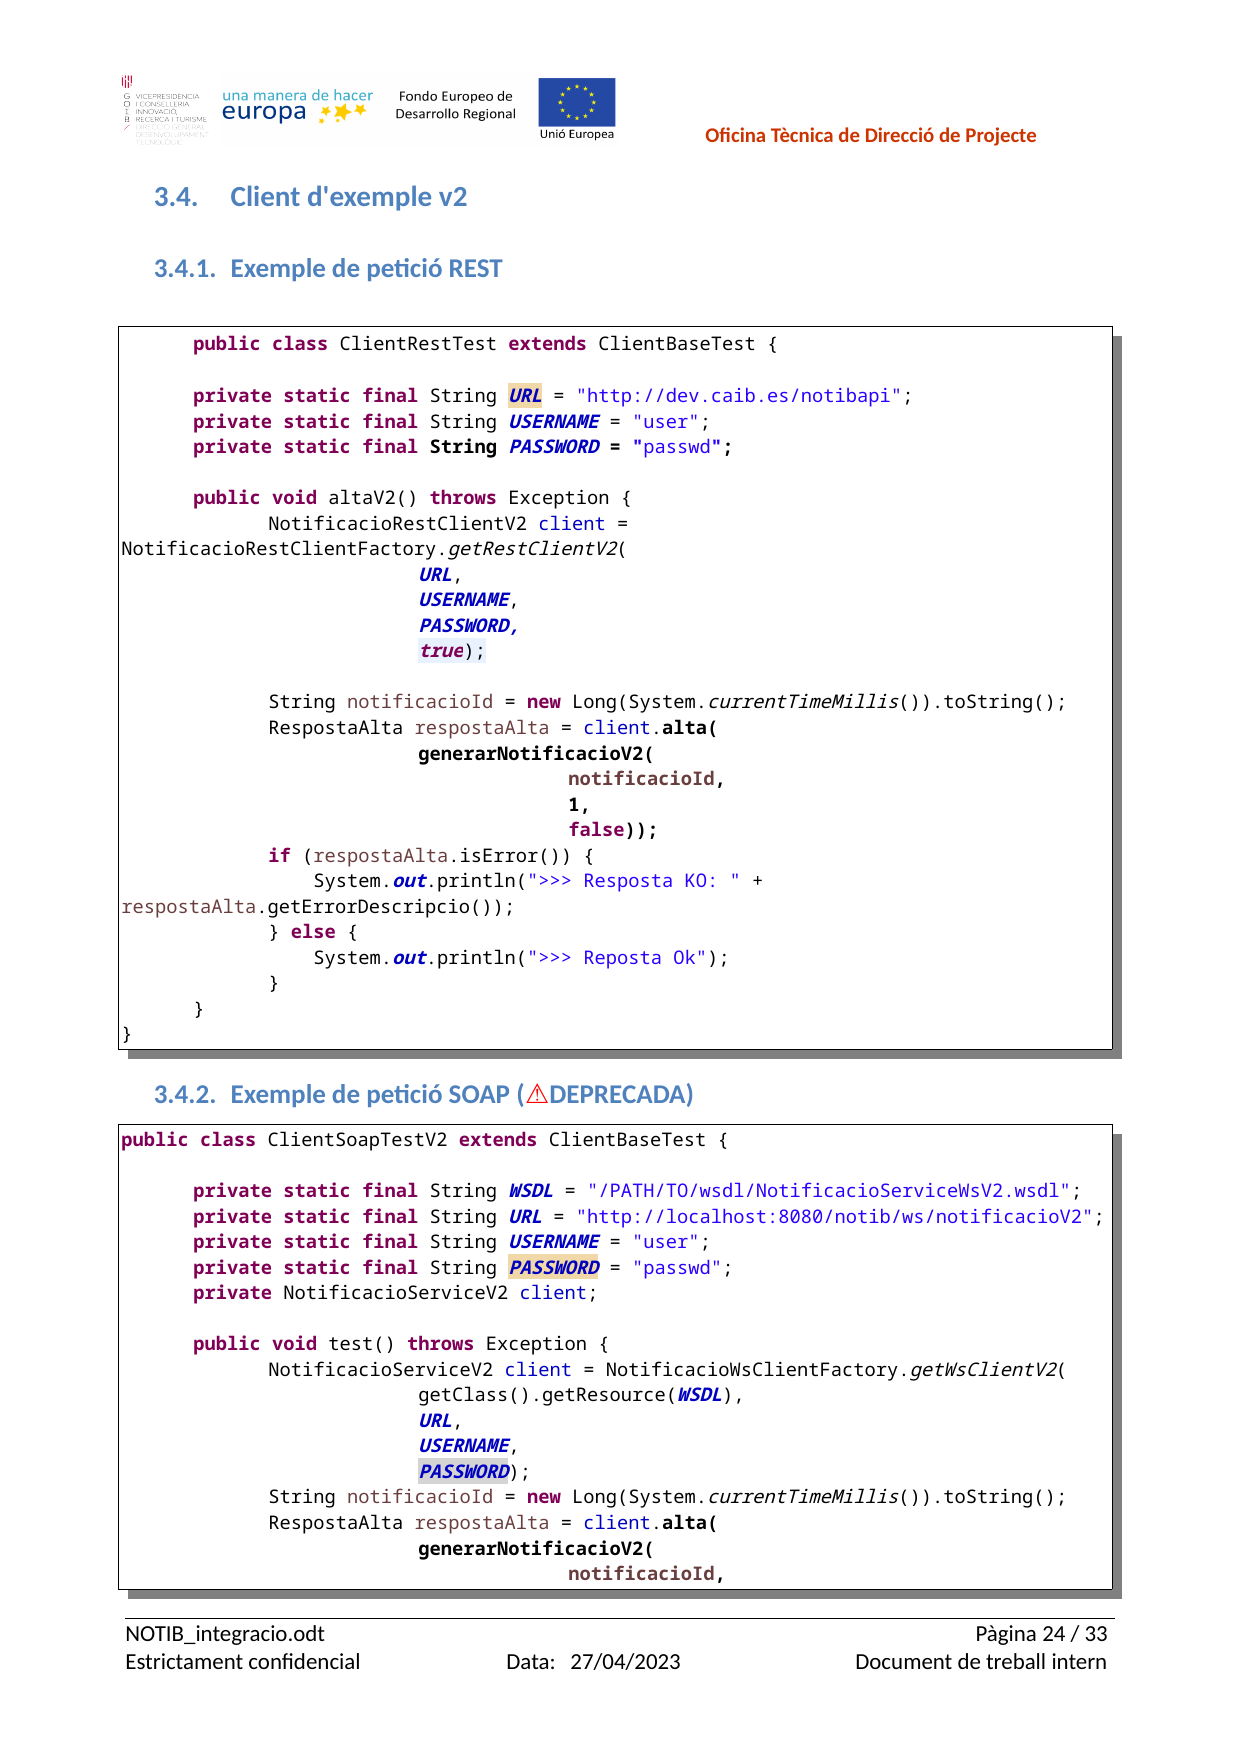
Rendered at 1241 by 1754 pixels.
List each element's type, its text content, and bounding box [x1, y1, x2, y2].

text USERNAME, [119, 1430, 1112, 1455]
text notificacioId, [119, 762, 1112, 788]
text RespostaAlta respostaAlta = client.alta( [119, 711, 1112, 737]
text private static final String URL = "http://dev.caib.es/notibapi"; [119, 379, 1112, 405]
text NotificacioRestClientV2 client = NotificacioRestClientFactory.getRestClientV2( [119, 507, 1112, 558]
text public class ClientSoapTestV2 extends ClientBaseTest { [119, 1125, 1112, 1152]
text } [119, 992, 1112, 1017]
picture [118, 73, 213, 147]
text System.out.println(">>> Resposta KO: " + respostaAlta.getErrorDescripcio()); [119, 864, 1112, 915]
text generarNotificacioV2( [119, 1532, 1112, 1557]
subtitle Client d'exemple v2 [153, 178, 1122, 213]
text USERNAME, [119, 584, 1112, 609]
text URL, [119, 1404, 1112, 1430]
text if (respostaAlta.isError()) { [119, 839, 1112, 864]
text public class ClientRestTest extends ClientBaseTest { [119, 327, 1112, 357]
text private NotificacioServiceV2 client; [119, 1277, 1112, 1305]
text URL, [119, 558, 1112, 584]
text String notificacioId = new Long(System.currentTimeMillis()).toString(); [119, 686, 1112, 711]
text getClass().getResource(WSDL), [119, 1379, 1112, 1404]
text } [119, 966, 1112, 992]
text generarNotificacioV2( [119, 737, 1112, 762]
text false)); [119, 813, 1112, 839]
text private static final String WSDL = "/PATH/TO/wsdl/NotificacioServiceWsV2.wsdl"; [119, 1174, 1112, 1200]
text private static final String USERNAME = "user"; [119, 1226, 1112, 1251]
text NotificacioServiceV2 client = NotificacioWsClientFactory.getWsClientV2( [119, 1353, 1112, 1379]
text notificacioId, [119, 1557, 1112, 1589]
text String notificacioId = new Long(System.currentTimeMillis()).toString(); [119, 1481, 1112, 1506]
text System.out.println(">>> Reposta Ok"); [119, 941, 1112, 966]
subtitle Exemple de petició REST [153, 252, 1122, 284]
text } else { [119, 915, 1112, 941]
text private static final String URL = "http://localhost:8080/notib/ws/notificacioV2"; [119, 1200, 1112, 1226]
picture [219, 73, 621, 147]
text private static final String USERNAME = "user"; [119, 405, 1112, 431]
text true); [119, 635, 1112, 663]
text private static final String PASSWORD = "passwd"; [119, 431, 1112, 459]
subtitle Exemple de petició SOAP (⚠DEPRECADA) [153, 1074, 1122, 1111]
text PASSWORD); [119, 1455, 1112, 1481]
text private static final String PASSWORD = "passwd"; [119, 1251, 1112, 1277]
text public void altaV2() throws Exception { [119, 482, 1112, 507]
text public void test() throws Exception { [119, 1328, 1112, 1353]
text 1, [119, 788, 1112, 813]
text } [119, 1017, 1112, 1049]
text PASSWORD, [119, 609, 1112, 635]
text RespostaAlta respostaAlta = client.alta( [119, 1506, 1112, 1532]
